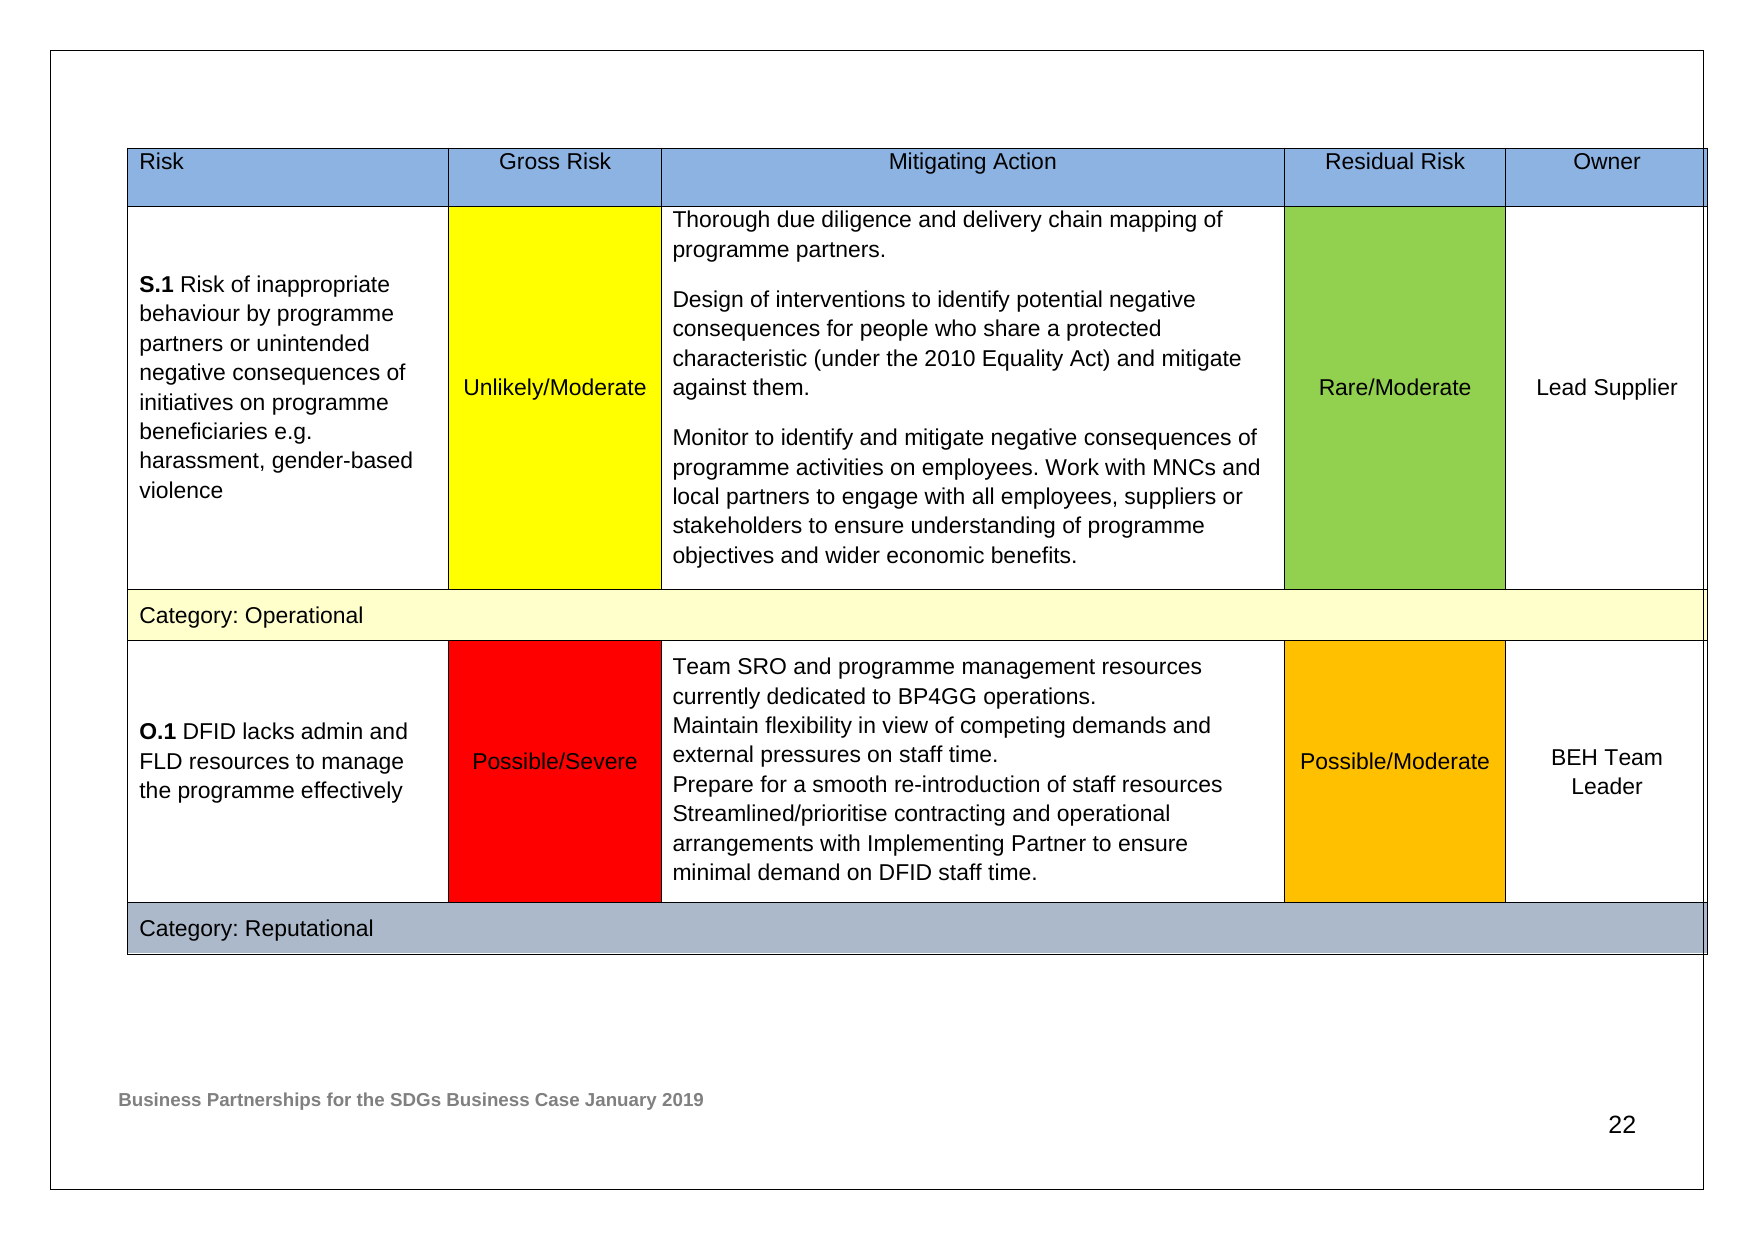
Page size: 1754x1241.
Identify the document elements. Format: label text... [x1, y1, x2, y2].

table_cell Category: Reputational [128, 903, 1703, 953]
table_cell Possible/Moderate [1285, 641, 1505, 902]
table_header Mitigating Action [662, 149, 1284, 206]
table_cell Lead Supplier [1506, 207, 1703, 589]
table_cell Rare/Moderate [1285, 207, 1505, 589]
table_cell S.1 Risk of inappropriate behaviour by programme partners or unintended negative consequences of initiatives on programme beneficiaries e.g. harassment, gender-based violence [128, 207, 448, 589]
table_cell Thorough due diligence and delivery chain mapping of programme partners. Design of interventions to identify potential negative consequences for people who share a protected characteristic (under the 2010 Equality Act) and mitigate against them. Monitor to identify and mitigate negative consequences of programme activities on employees. Work with MNCs and local partners to engage with all employees, suppliers or stakeholders to ensure understanding of programme objectives and wider economic benefits. [662, 207, 1284, 589]
table_header Residual Risk [1285, 149, 1505, 206]
table_cell O.1 DFID lacks admin and FLD resources to manage the programme effectively [128, 641, 448, 902]
table_cell Unlikely/Moderate [449, 207, 661, 589]
table_cell Team SRO and programme management resources currently dedicated to BP4GG operations. Maintain flexibility in view of competing demands and external pressures on staff time. Prepare for a smooth re-introduction of staff resources Streamlined/prioritise contracting and operational arrangements with Implementing Partner to ensure minimal demand on DFID staff time. [662, 641, 1284, 902]
table_header Owner [1506, 149, 1703, 206]
table_cell Category: Operational [128, 590, 1703, 640]
table_cell Possible/Severe [449, 641, 661, 902]
table_header Risk [128, 149, 448, 206]
table_header Gross Risk [449, 149, 661, 206]
table_cell BEH Team Leader [1506, 641, 1703, 902]
